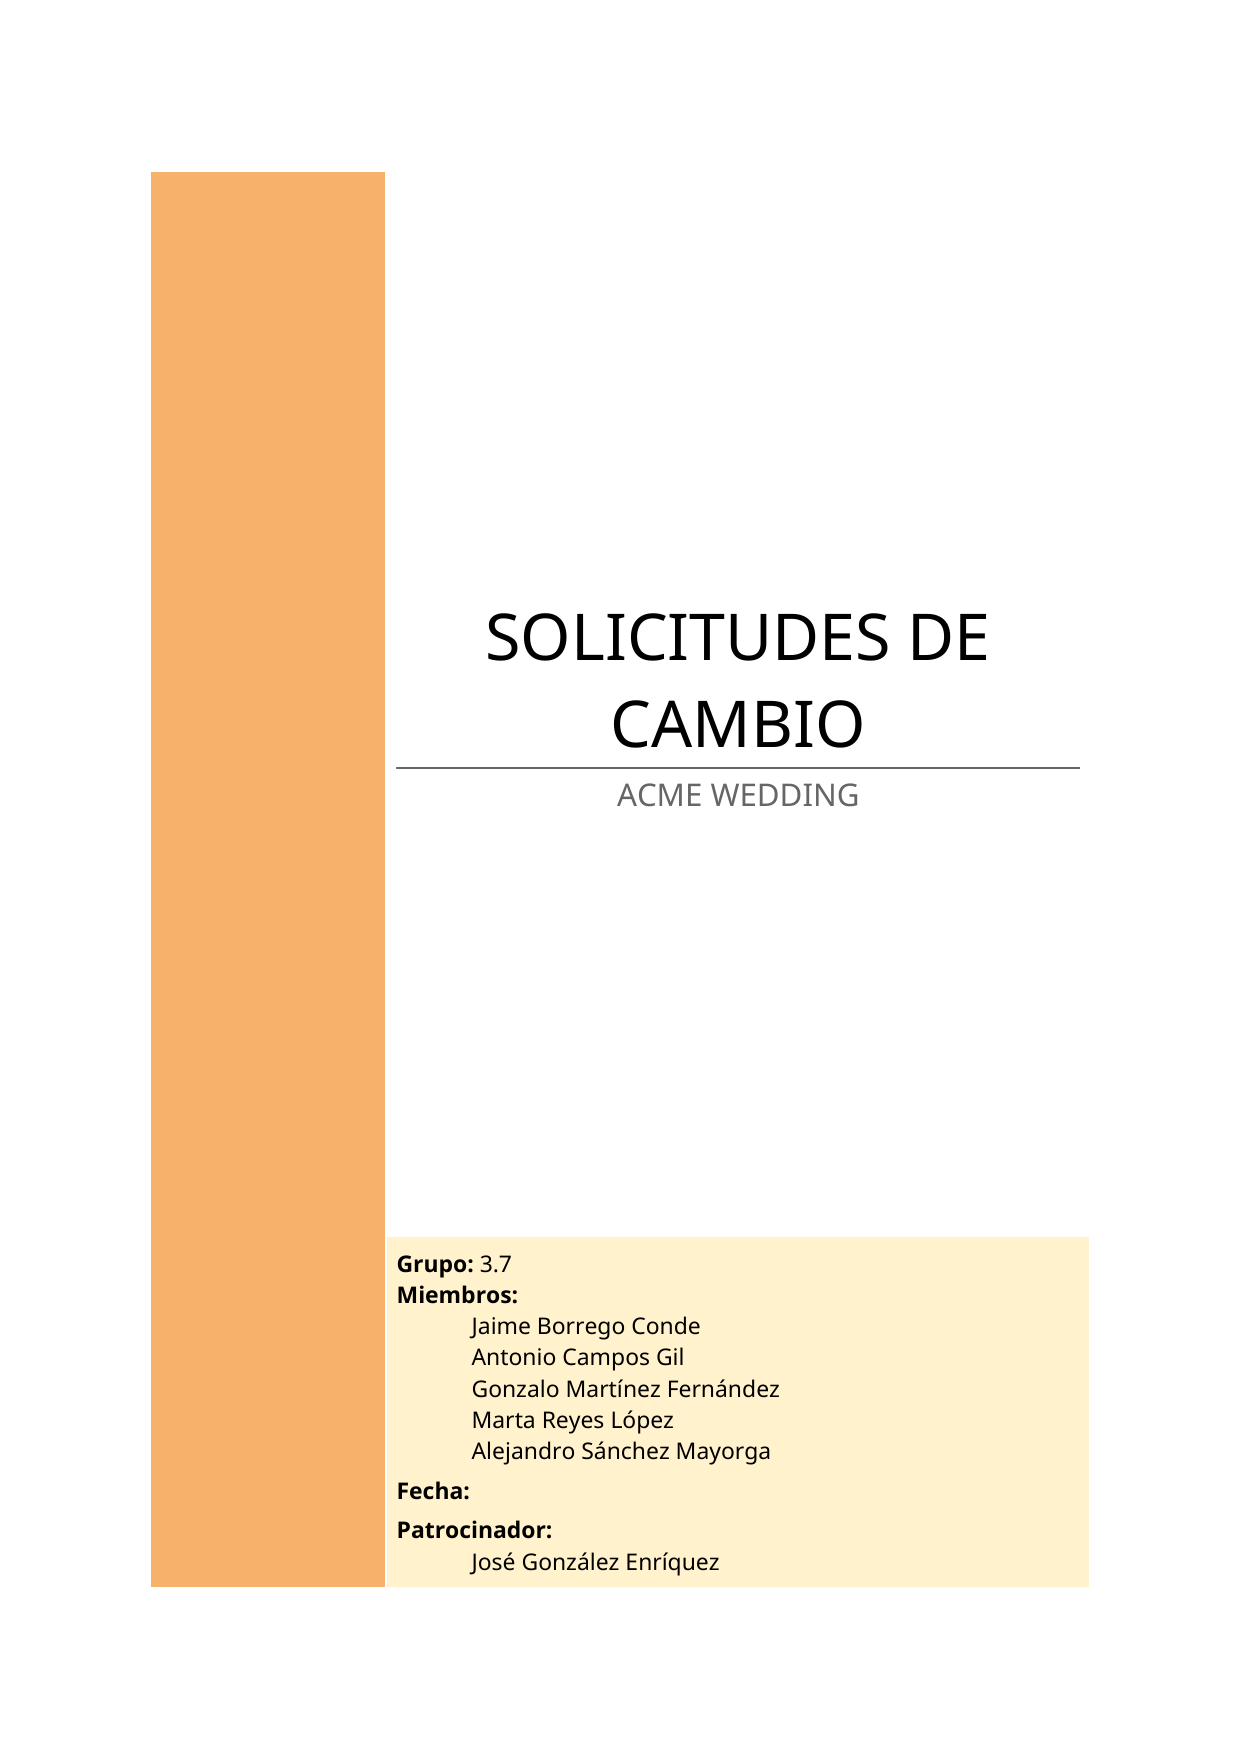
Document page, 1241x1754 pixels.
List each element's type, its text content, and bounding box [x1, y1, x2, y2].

table_header [151, 172, 385, 1587]
table_cell Grupo: 3.7 Miembros: Jaime Borrego Conde Antonio Campos Gil Gonzalo Martínez Fernández Marta Reyes López Alejandro Sánchez Mayorga Fecha: Patrocinador: José González Enríquez [387, 1237, 1089, 1587]
table_header SOLICITUDES DE CAMBIO ACME WEDDING [387, 172, 1089, 1235]
